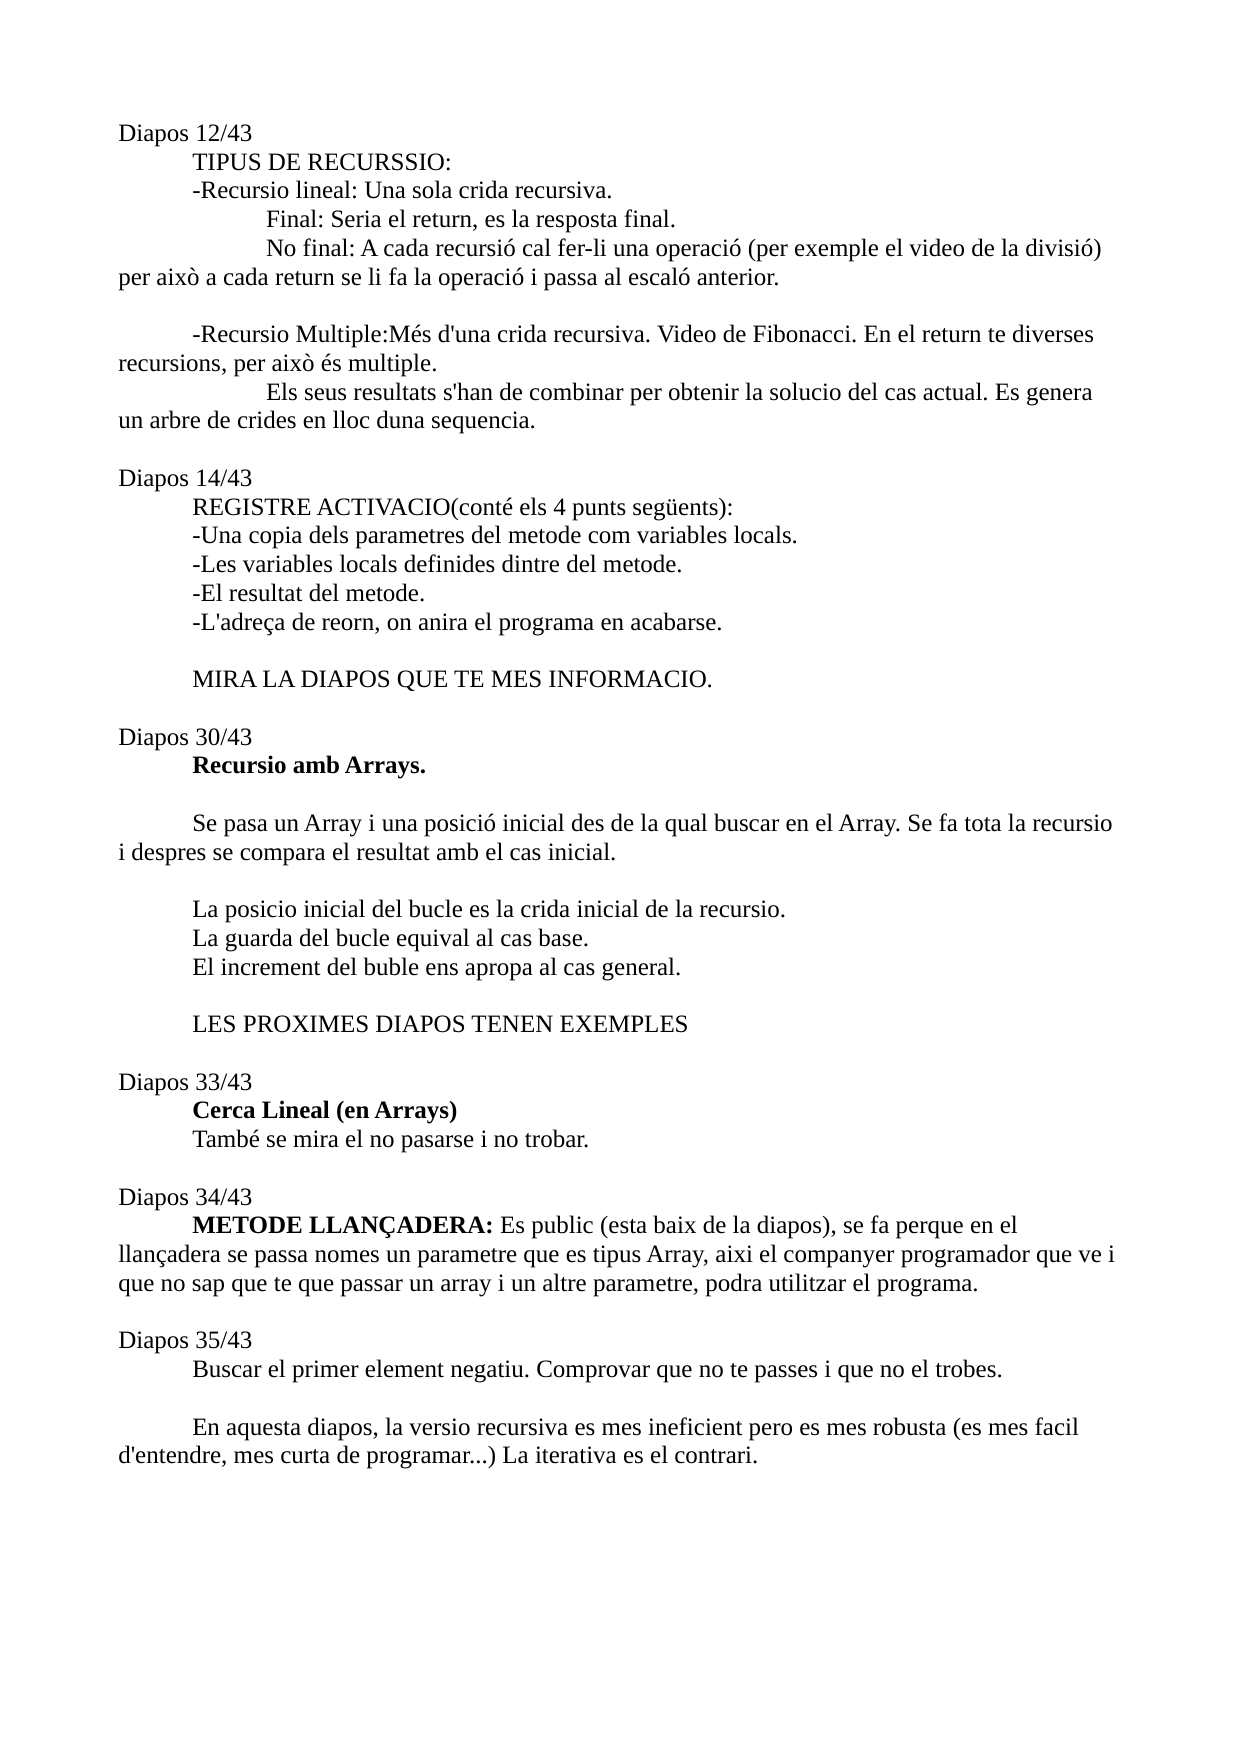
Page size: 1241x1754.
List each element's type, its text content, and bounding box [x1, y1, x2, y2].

text Els seus resultats s'han de combinar per obtenir la solucio del cas actual. Es genera un arbre de crides en lloc duna sequencia. [118, 377, 1122, 434]
text Final: Seria el return, es la resposta final. [118, 204, 1122, 233]
text Diapos 30/43 [118, 722, 1122, 751]
text LES PROXIMES DIAPOS TENEN EXEMPLES [118, 1009, 1122, 1038]
text El increment del buble ens apropa al cas general. [118, 952, 1122, 981]
text Diapos 12/43 [118, 118, 1122, 147]
text Recursio amb Arrays. [118, 751, 1122, 779]
text METODE LLANÇADERA: Es public (esta baix de la diapos), se fa perque en el llançadera se passa nomes un parametre que es tipus Array, aixi el companyer programador que ve i que no sap que te que passar un array i un altre parametre, podra utilitzar el programa. [118, 1211, 1122, 1297]
text Diapos 33/43 [118, 1067, 1122, 1096]
text Diapos 14/43 [118, 463, 1122, 492]
text Diapos 35/43 [118, 1326, 1122, 1354]
text -L'adreça de reorn, on anira el programa en acabarse. [118, 607, 1122, 636]
text -Una copia dels parametres del metode com variables locals. [118, 521, 1122, 549]
text Buscar el primer element negatiu. Comprovar que no te passes i que no el trobes. [118, 1354, 1122, 1383]
text MIRA LA DIAPOS QUE TE MES INFORMACIO. [118, 664, 1122, 693]
text -Les variables locals definides dintre del metode. [118, 549, 1122, 578]
text També se mira el no pasarse i no trobar. [118, 1124, 1122, 1153]
text REGISTRE ACTIVACIO(conté els 4 punts següents): [118, 492, 1122, 521]
text -El resultat del metode. [118, 578, 1122, 607]
text Se pasa un Array i una posició inicial des de la qual buscar en el Array. Se fa tota la recursio i despres se compara el resultat amb el cas inicial. [118, 808, 1122, 866]
text -Recursio lineal: Una sola crida recursiva. [118, 176, 1122, 204]
text Cerca Lineal (en Arrays) [118, 1096, 1122, 1124]
text No final: A cada recursió cal fer-li una operació (per exemple el video de la divisió) per això a cada return se li fa la operació i passa al escaló anterior. [118, 233, 1122, 291]
text La guarda del bucle equival al cas base. [118, 923, 1122, 952]
text TIPUS DE RECURSSIO: [118, 147, 1122, 176]
text La posicio inicial del bucle es la crida inicial de la recursio. [118, 894, 1122, 923]
text -Recursio Multiple:Més d'una crida recursiva. Video de Fibonacci. En el return te diverses recursions, per això és multiple. [118, 319, 1122, 377]
text En aquesta diapos, la versio recursiva es mes ineficient pero es mes robusta (es mes facil d'entendre, mes curta de programar...) La iterativa es el contrari. [118, 1412, 1122, 1469]
text Diapos 34/43 [118, 1182, 1122, 1211]
